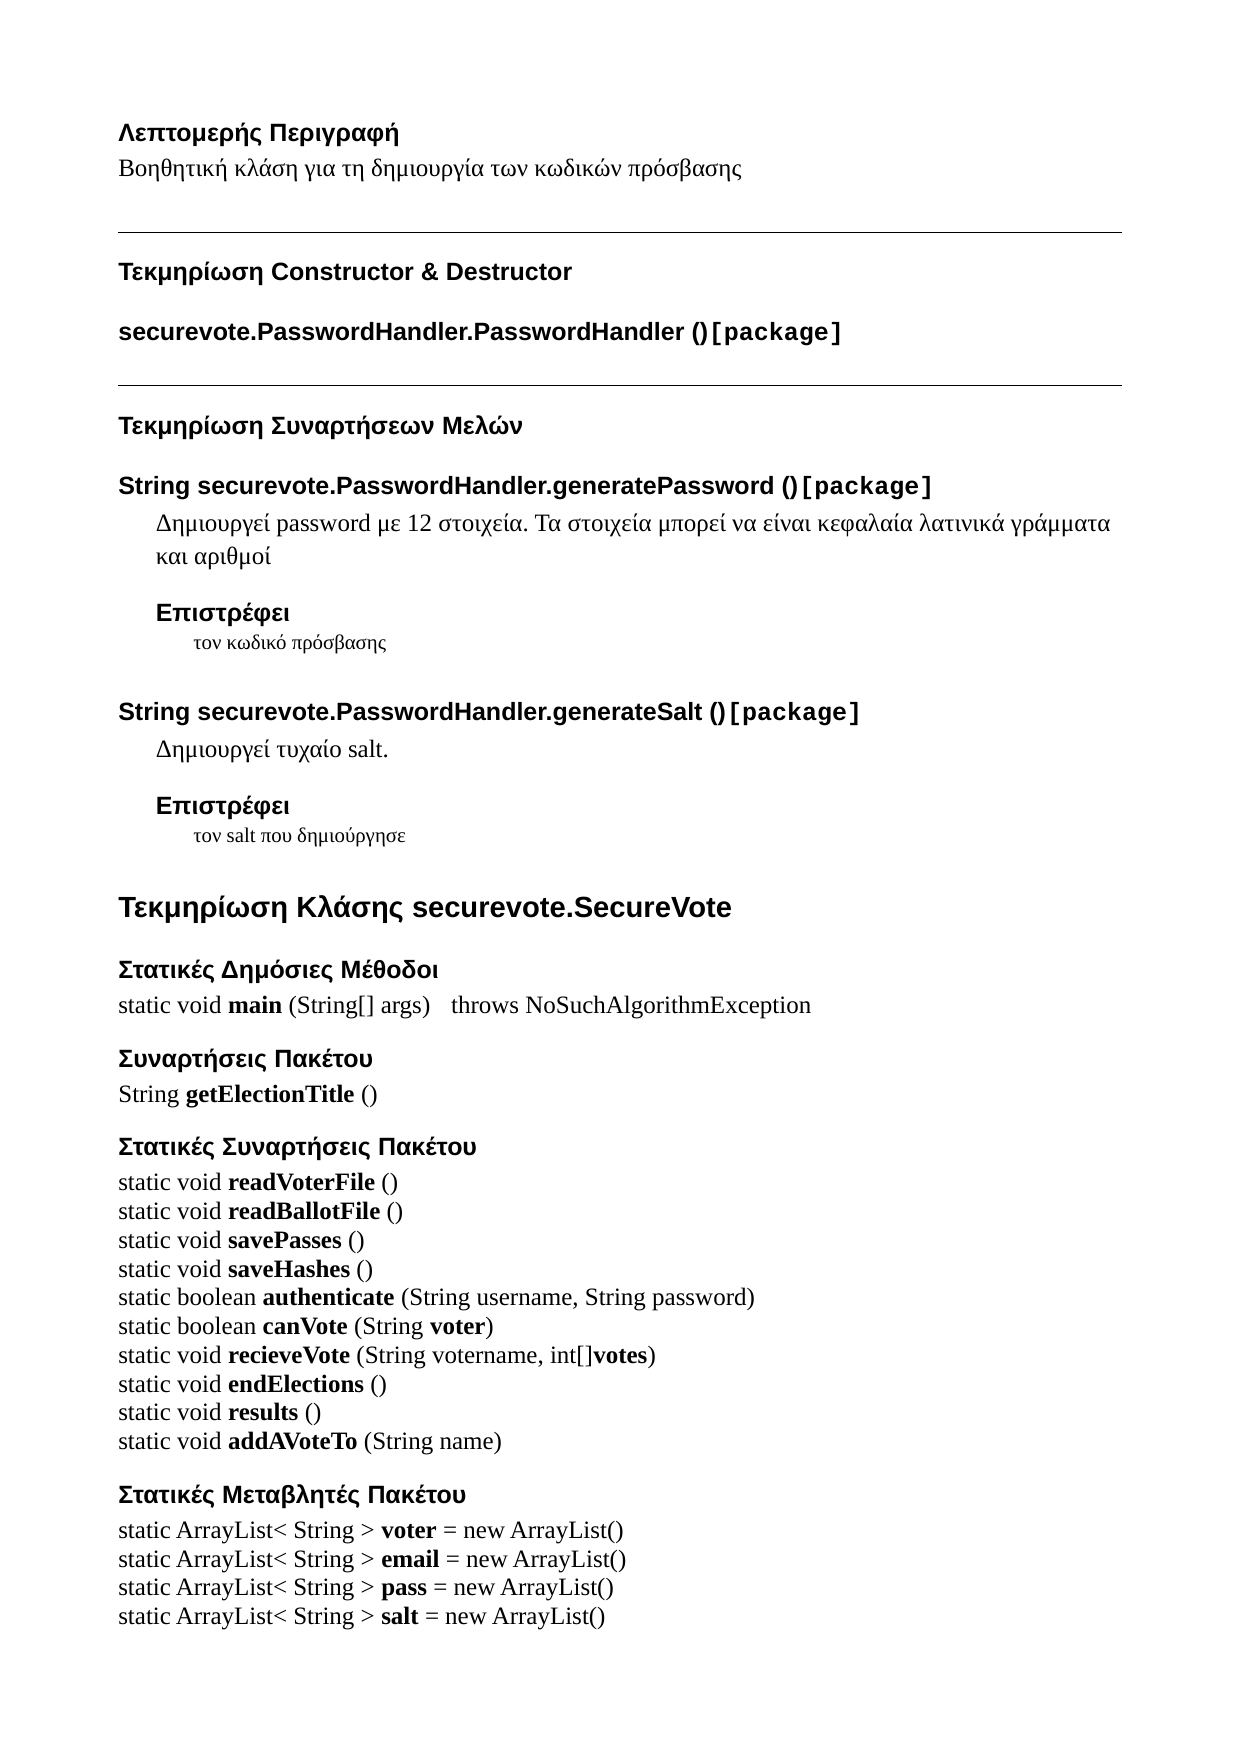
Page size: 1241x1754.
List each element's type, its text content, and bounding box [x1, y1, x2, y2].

subtitle Στατικές Συναρτήσεις Πακέτου [118, 1132, 1122, 1161]
subtitle Στατικές Δημόσιες Μέθοδοι [118, 955, 1122, 984]
list static void main (String[] args) throws NoSuchAlgorithmException [118, 990, 1122, 1019]
list static ArrayList< String > email = new ArrayList() [118, 1544, 1122, 1572]
list static void recieveVote (String votername, int[]votes) [118, 1340, 1122, 1369]
list static void results () [118, 1397, 1122, 1426]
subtitle Στατικές Μεταβλητές Πακέτου [118, 1480, 1122, 1509]
list static ArrayList< String > salt = new ArrayList() [118, 1601, 1122, 1630]
text Δημιουργεί τυχαίο salt. [156, 734, 1122, 763]
list static void readVoterFile () [118, 1167, 1122, 1196]
subtitle String securevote.PasswordHandler.generateSalt ()[package] [118, 697, 1122, 728]
subtitle Συναρτήσεις Πακέτου [118, 1044, 1122, 1072]
text τον κωδικό πρόσβασης [193, 630, 1122, 654]
list static void endElections () [118, 1369, 1122, 1397]
list static void addAVoteTo (String name) [118, 1426, 1122, 1455]
subtitle securevote.PasswordHandler.PasswordHandler ()[package] [118, 317, 1122, 348]
subtitle Επιστρέφει [156, 791, 1122, 820]
list static ArrayList< String > pass = new ArrayList() [118, 1572, 1122, 1601]
list static void readBallotFile () [118, 1196, 1122, 1225]
text Δημιουργεί password με 12 στοιχεία. Τα στοιχεία μπορεί να είναι κεφαλαία λατινικά γράμματα και αριθμοί [156, 508, 1122, 569]
subtitle Λεπτομερής Περιγραφή [118, 118, 1122, 147]
subtitle Επιστρέφει [156, 598, 1122, 627]
list static boolean canVote (String voter) [118, 1311, 1122, 1340]
list static void saveHashes () [118, 1254, 1122, 1282]
subtitle Τεκμηρίωση Συναρτήσεων Μελών [118, 411, 1122, 439]
subtitle Τεκμηρίωση Constructor & Destructor [118, 257, 1122, 286]
subtitle Τεκμηρίωση Κλάσης securevote.SecureVote [118, 890, 1122, 924]
list String getElectionTitle () [118, 1079, 1122, 1107]
subtitle String securevote.PasswordHandler.generatePassword ()[package] [118, 471, 1122, 502]
text Βοηθητική κλάση για τη δημιουργία των κωδικών πρόσβασης [118, 153, 1122, 182]
list static ArrayList< String > voter = new ArrayList() [118, 1515, 1122, 1544]
list static void savePasses () [118, 1225, 1122, 1254]
list static boolean authenticate (String username, String password) [118, 1282, 1122, 1311]
text τον salt που δημιούργησε [193, 823, 1122, 847]
